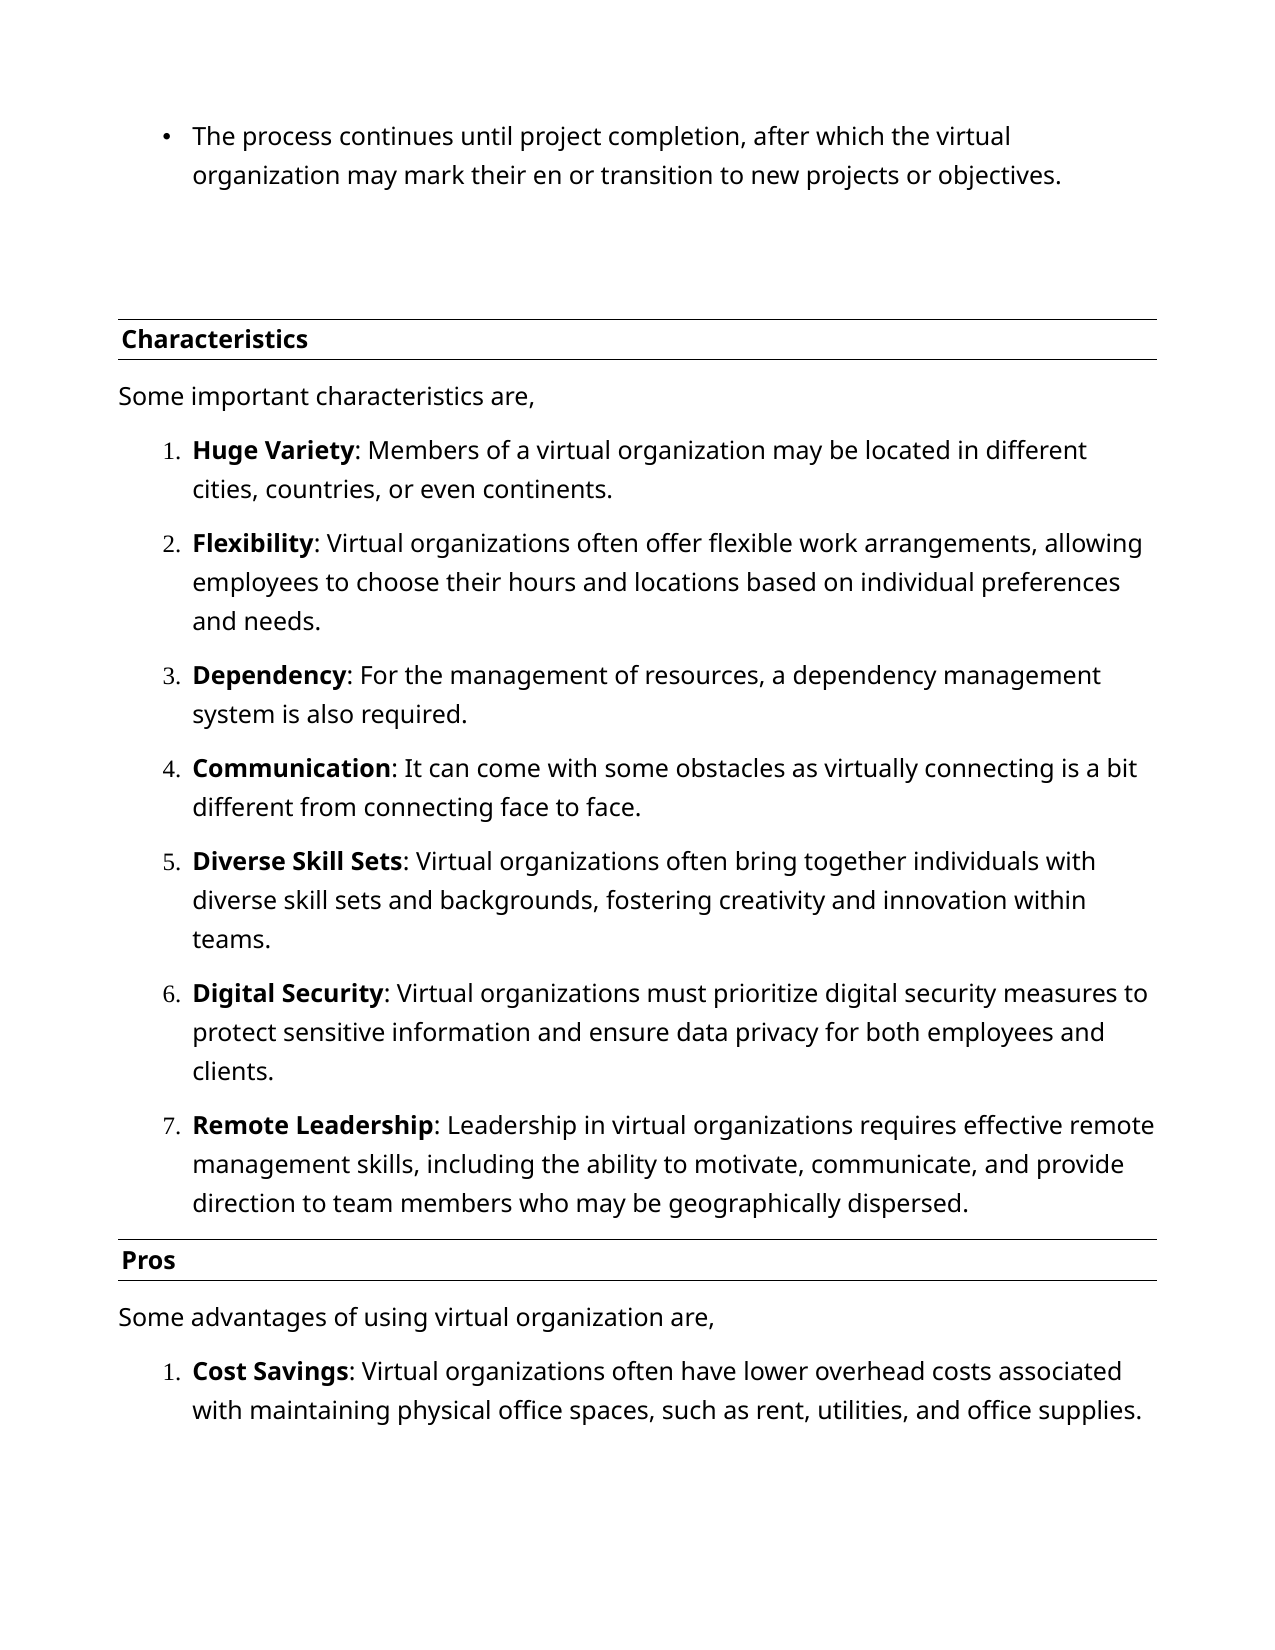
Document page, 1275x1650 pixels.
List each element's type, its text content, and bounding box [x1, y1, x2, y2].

list Huge Variety: Members of a virtual organization may be located in different cities, countries, or even continents. [162, 432, 1157, 506]
text Characteristics [118, 320, 1157, 359]
list Dependency: For the management of resources, a dependency management system is also required. [162, 657, 1157, 731]
list Remote Leadership: Leadership in virtual organizations requires effective remote management skills, including the ability to motivate, communicate, and provide direction to team members who may be geographically dispersed. [162, 1107, 1157, 1220]
text Some important characteristics are, [118, 378, 1157, 413]
list Digital Security: Virtual organizations must prioritize digital security measures to protect sensitive information and ensure data privacy for both employees and clients. [162, 975, 1157, 1088]
text Pros [118, 1240, 1157, 1280]
list Communication: It can come with some obstacles as virtually connecting is a bit different from connecting face to face. [162, 750, 1157, 823]
list Cost Savings: Virtual organizations often have lower overhead costs associated with maintaining physical office spaces, such as rent, utilities, and office supplies. [162, 1353, 1157, 1426]
list The process continues until project completion, after which the virtual organization may mark their en or transition to new projects or objectives. [162, 118, 1157, 191]
list Flexibility: Virtual organizations often offer flexible work arrangements, allowing employees to choose their hours and locations based on individual preferences and needs. [162, 525, 1157, 638]
text Some advantages of using virtual organization are, [118, 1299, 1157, 1333]
list Diverse Skill Sets: Virtual organizations often bring together individuals with diverse skill sets and backgrounds, fostering creativity and innovation within teams. [162, 843, 1157, 956]
